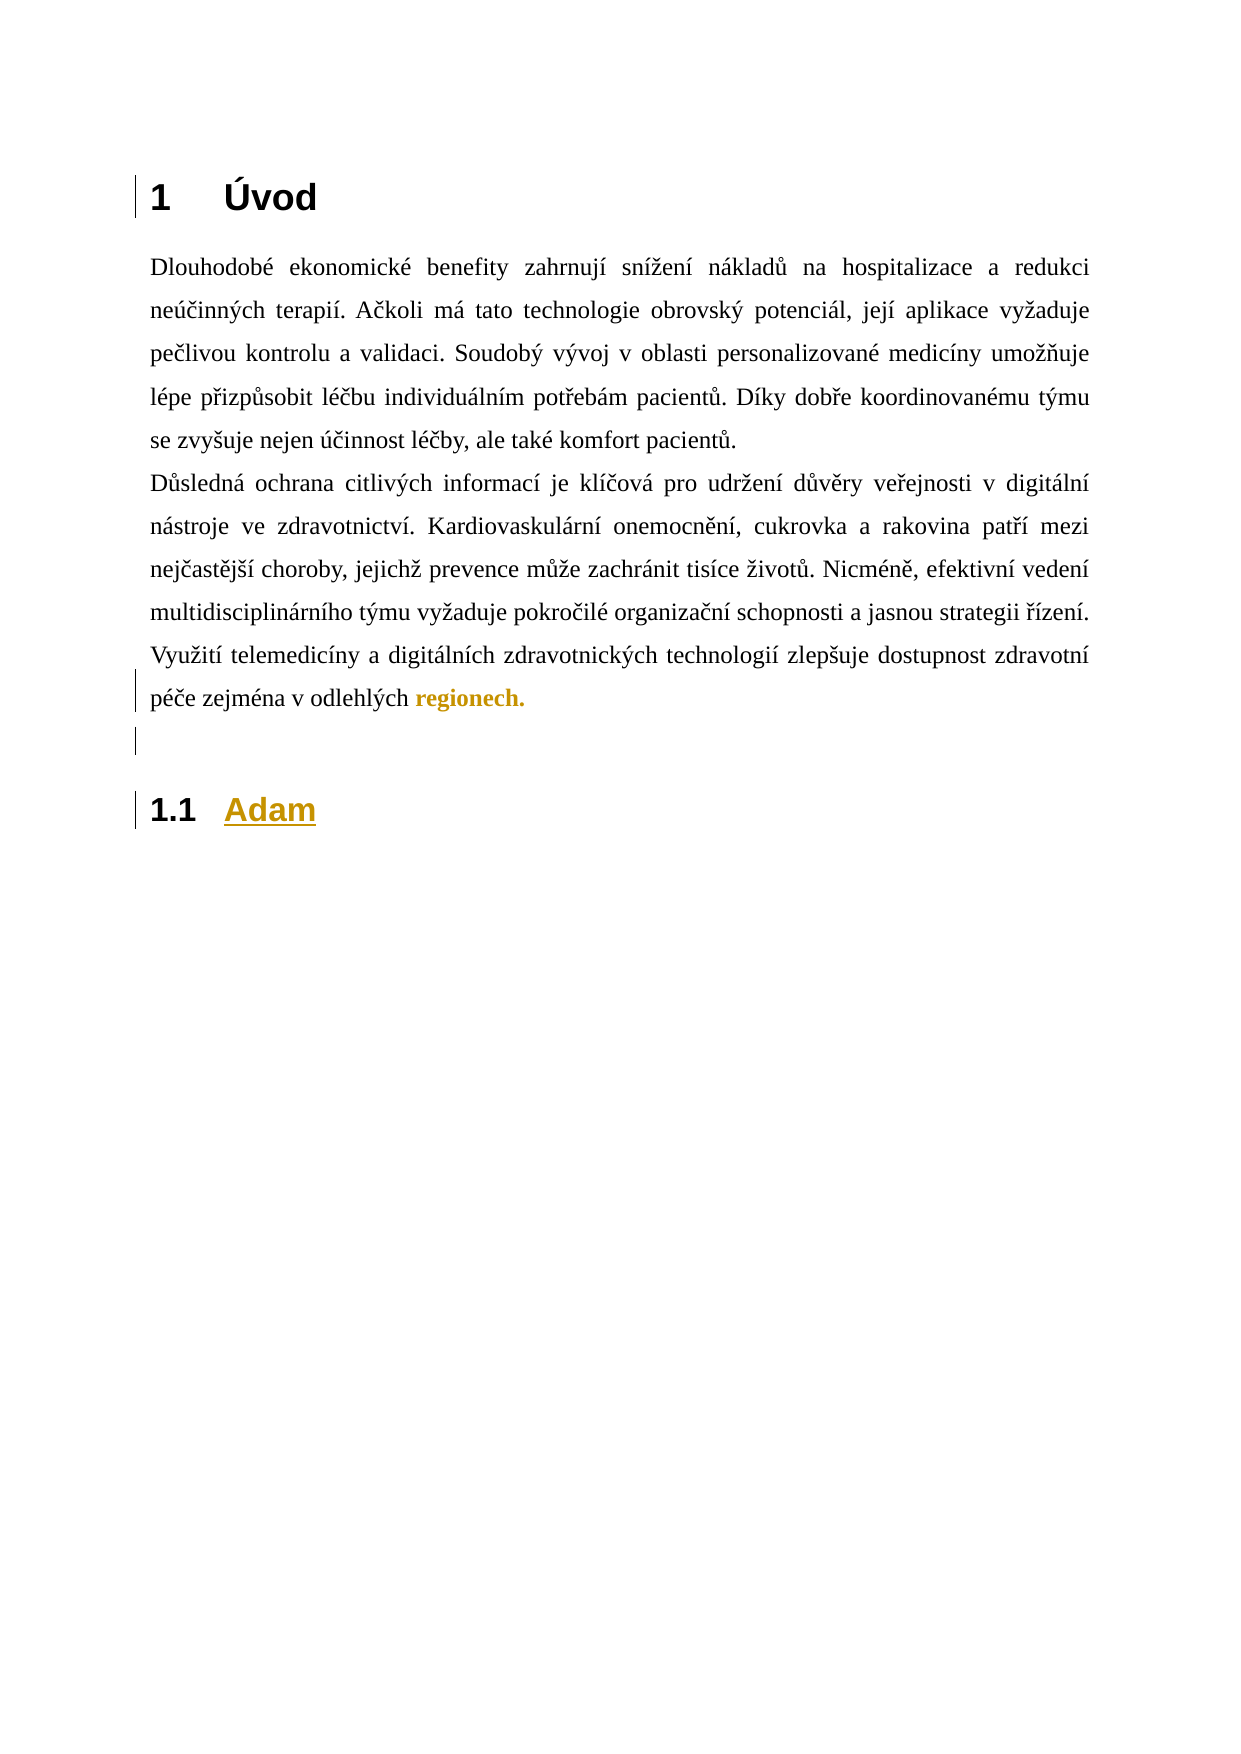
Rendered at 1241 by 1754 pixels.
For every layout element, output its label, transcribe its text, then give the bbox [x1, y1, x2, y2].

text Dlouhodobé ekonomické benefity zahrnují snížení nákladů na hospitalizace a redukci neúčinných terapií. Ačkoli má tato technologie obrovský potenciál, její aplikace vyžaduje pečlivou kontrolu a validaci. Soudobý vývoj v oblasti personalizované medicíny umožňuje lépe přizpůsobit léčbu individuálním potřebám pacientů. Díky dobře koordinovanému týmu se zvyšuje nejen účinnost léčby, ale také komfort pacientů. [150, 252, 1090, 453]
text Důsledná ochrana citlivých informací je klíčová pro udržení důvěry veřejnosti v digitální nástroje ve zdravotnictví. Kardiovaskulární onemocnění, cukrovka a rakovina patří mezi nejčastější choroby, jejichž prevence může zachránit tisíce životů. Nicméně, efektivní vedení multidisciplinárního týmu vyžaduje pokročilé organizační schopnosti a jasnou strategii řízení. Využití telemedicíny a digitálních zdravotnických technologií zlepšuje dostupnost zdravotní péče zejména v odlehlých regionech. [150, 468, 1090, 712]
subtitle Adam [150, 791, 1090, 829]
subtitle Úvod [150, 175, 1090, 218]
